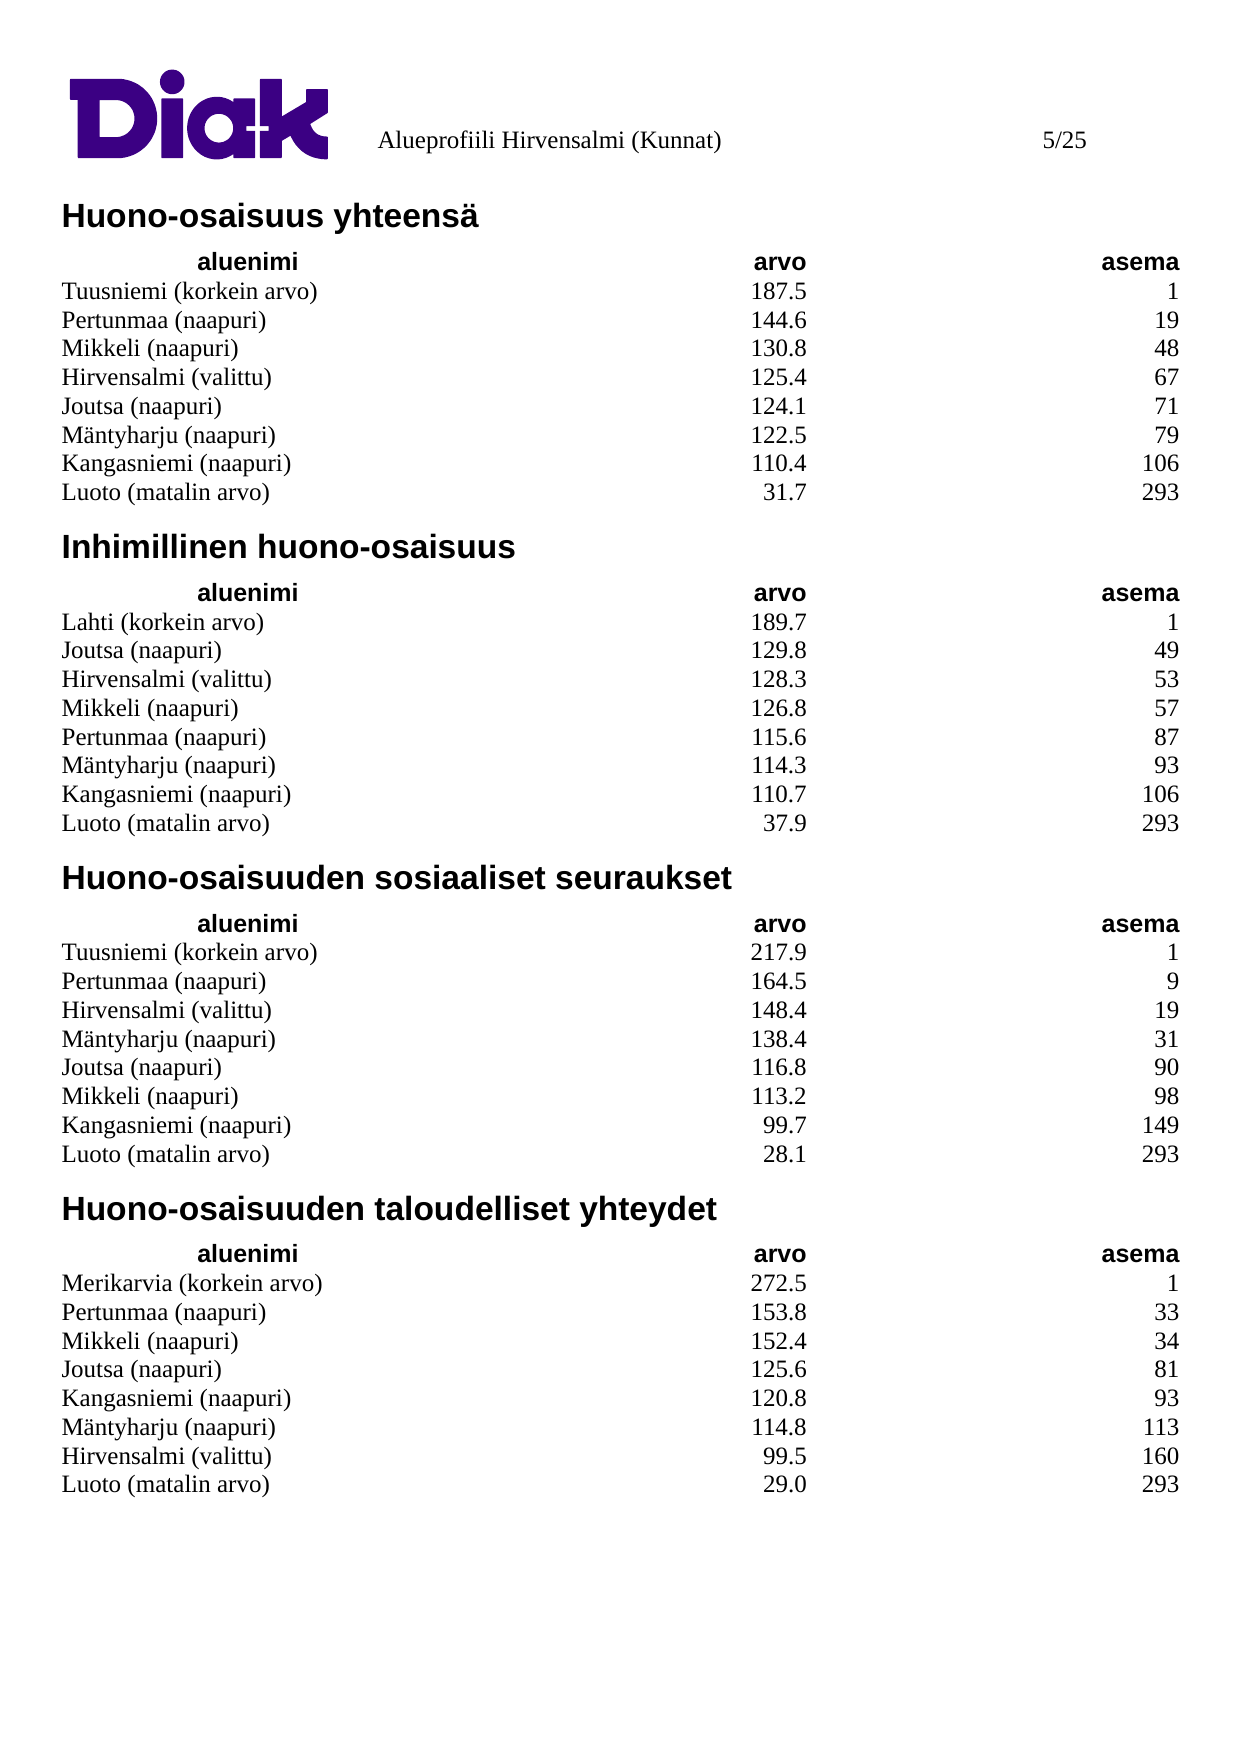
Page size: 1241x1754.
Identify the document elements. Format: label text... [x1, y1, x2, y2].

table_cell 130.8 [434, 334, 806, 362]
table_cell Joutsa (naapuri) [61, 1355, 434, 1383]
table_cell Mikkeli (naapuri) [61, 1326, 434, 1354]
table_cell Tuusniemi (korkein arvo) [61, 276, 434, 305]
table_cell 125.6 [434, 1355, 806, 1383]
table_cell Mäntyharju (naapuri) [61, 1024, 434, 1052]
table_cell 34 [806, 1326, 1179, 1354]
table_cell 87 [806, 722, 1179, 751]
table_cell Pertunmaa (naapuri) [61, 722, 434, 751]
table_cell 9 [806, 966, 1179, 995]
table_cell 114.3 [434, 751, 806, 779]
table_cell Kangasniemi (naapuri) [61, 449, 434, 477]
table_cell Mikkeli (naapuri) [61, 334, 434, 362]
table_header asema [806, 909, 1179, 937]
table_cell Kangasniemi (naapuri) [61, 779, 434, 808]
table_cell Pertunmaa (naapuri) [61, 305, 434, 333]
table_cell Joutsa (naapuri) [61, 391, 434, 420]
table_cell 125.4 [434, 362, 806, 391]
table_cell 71 [806, 391, 1179, 420]
table_cell Luoto (matalin arvo) [61, 477, 434, 506]
table_cell 106 [806, 779, 1179, 808]
subtitle Inhimillinen huono-osaisuus [61, 527, 1179, 566]
table_cell 37.9 [434, 808, 806, 837]
table_cell 19 [806, 305, 1179, 333]
table_cell Lahti (korkein arvo) [61, 607, 434, 636]
table_cell 93 [806, 751, 1179, 779]
table_cell 272.5 [434, 1268, 806, 1297]
table_cell 293 [806, 1139, 1179, 1167]
table_cell 1 [806, 276, 1179, 305]
table_cell 81 [806, 1355, 1179, 1383]
table_cell 138.4 [434, 1024, 806, 1052]
table_cell 99.5 [434, 1441, 806, 1469]
table_cell 120.8 [434, 1383, 806, 1412]
subtitle Huono-osaisuuden sosiaaliset seuraukset [61, 858, 1179, 896]
table_cell 124.1 [434, 391, 806, 420]
table_cell Luoto (matalin arvo) [61, 1139, 434, 1167]
table_cell 129.8 [434, 636, 806, 664]
table_cell Hirvensalmi (valittu) [61, 995, 434, 1024]
table_cell 79 [806, 420, 1179, 448]
table_cell Hirvensalmi (valittu) [61, 1441, 434, 1469]
table_cell Kangasniemi (naapuri) [61, 1383, 434, 1412]
table_cell 33 [806, 1297, 1179, 1326]
table_cell 128.3 [434, 664, 806, 693]
subtitle Huono-osaisuuden taloudelliset yhteydet [61, 1188, 1179, 1227]
table_header asema [806, 578, 1179, 607]
table_cell Mikkeli (naapuri) [61, 1081, 434, 1110]
table_cell 49 [806, 636, 1179, 664]
table_header asema [806, 247, 1179, 276]
table_cell Pertunmaa (naapuri) [61, 966, 434, 995]
table_cell 48 [806, 334, 1179, 362]
table_cell 99.7 [434, 1110, 806, 1139]
table_cell Luoto (matalin arvo) [61, 1470, 434, 1498]
table_cell 110.4 [434, 449, 806, 477]
table_cell Mäntyharju (naapuri) [61, 751, 434, 779]
table_cell Luoto (matalin arvo) [61, 808, 434, 837]
table_cell 115.6 [434, 722, 806, 751]
table_cell Kangasniemi (naapuri) [61, 1110, 434, 1139]
table_cell 122.5 [434, 420, 806, 448]
table_cell 31.7 [434, 477, 806, 506]
table_cell 53 [806, 664, 1179, 693]
table_cell 106 [806, 449, 1179, 477]
table_cell 57 [806, 693, 1179, 722]
table_cell 1 [806, 938, 1179, 966]
table_cell 98 [806, 1081, 1179, 1110]
table_cell 29.0 [434, 1470, 806, 1498]
table_cell 126.8 [434, 693, 806, 722]
table_cell Joutsa (naapuri) [61, 1053, 434, 1081]
table_cell 293 [806, 808, 1179, 837]
table_cell 116.8 [434, 1053, 806, 1081]
table_cell Hirvensalmi (valittu) [61, 664, 434, 693]
table_cell 67 [806, 362, 1179, 391]
table_cell Merikarvia (korkein arvo) [61, 1268, 434, 1297]
table_header arvo [434, 909, 806, 937]
table_cell 144.6 [434, 305, 806, 333]
table_cell 113.2 [434, 1081, 806, 1110]
table_cell 28.1 [434, 1139, 806, 1167]
table_cell 110.7 [434, 779, 806, 808]
table_header aluenimi [61, 1240, 434, 1268]
table_cell Joutsa (naapuri) [61, 636, 434, 664]
table_cell 160 [806, 1441, 1179, 1469]
table_cell 293 [806, 1470, 1179, 1498]
table_header arvo [434, 578, 806, 607]
table_cell Tuusniemi (korkein arvo) [61, 938, 434, 966]
table_cell 1 [806, 1268, 1179, 1297]
table_cell 113 [806, 1412, 1179, 1441]
table_cell Mäntyharju (naapuri) [61, 420, 434, 448]
table_cell 19 [806, 995, 1179, 1024]
table_cell 152.4 [434, 1326, 806, 1354]
table_cell 1 [806, 607, 1179, 636]
table_cell 153.8 [434, 1297, 806, 1326]
table_header asema [806, 1240, 1179, 1268]
table_cell 148.4 [434, 995, 806, 1024]
table_cell 114.8 [434, 1412, 806, 1441]
table_cell Hirvensalmi (valittu) [61, 362, 434, 391]
table_header aluenimi [61, 247, 434, 276]
table_cell 164.5 [434, 966, 806, 995]
table_cell Pertunmaa (naapuri) [61, 1297, 434, 1326]
table_cell 189.7 [434, 607, 806, 636]
table_cell Mikkeli (naapuri) [61, 693, 434, 722]
table_header aluenimi [61, 909, 434, 937]
table_cell 217.9 [434, 938, 806, 966]
table_cell 90 [806, 1053, 1179, 1081]
table_header aluenimi [61, 578, 434, 607]
subtitle Huono-osaisuus yhteensä [61, 196, 1179, 235]
table_cell Mäntyharju (naapuri) [61, 1412, 434, 1441]
table_cell 187.5 [434, 276, 806, 305]
table_cell 93 [806, 1383, 1179, 1412]
table_cell 149 [806, 1110, 1179, 1139]
table_cell 293 [806, 477, 1179, 506]
table_header arvo [434, 247, 806, 276]
table_cell 31 [806, 1024, 1179, 1052]
table_header arvo [434, 1240, 806, 1268]
